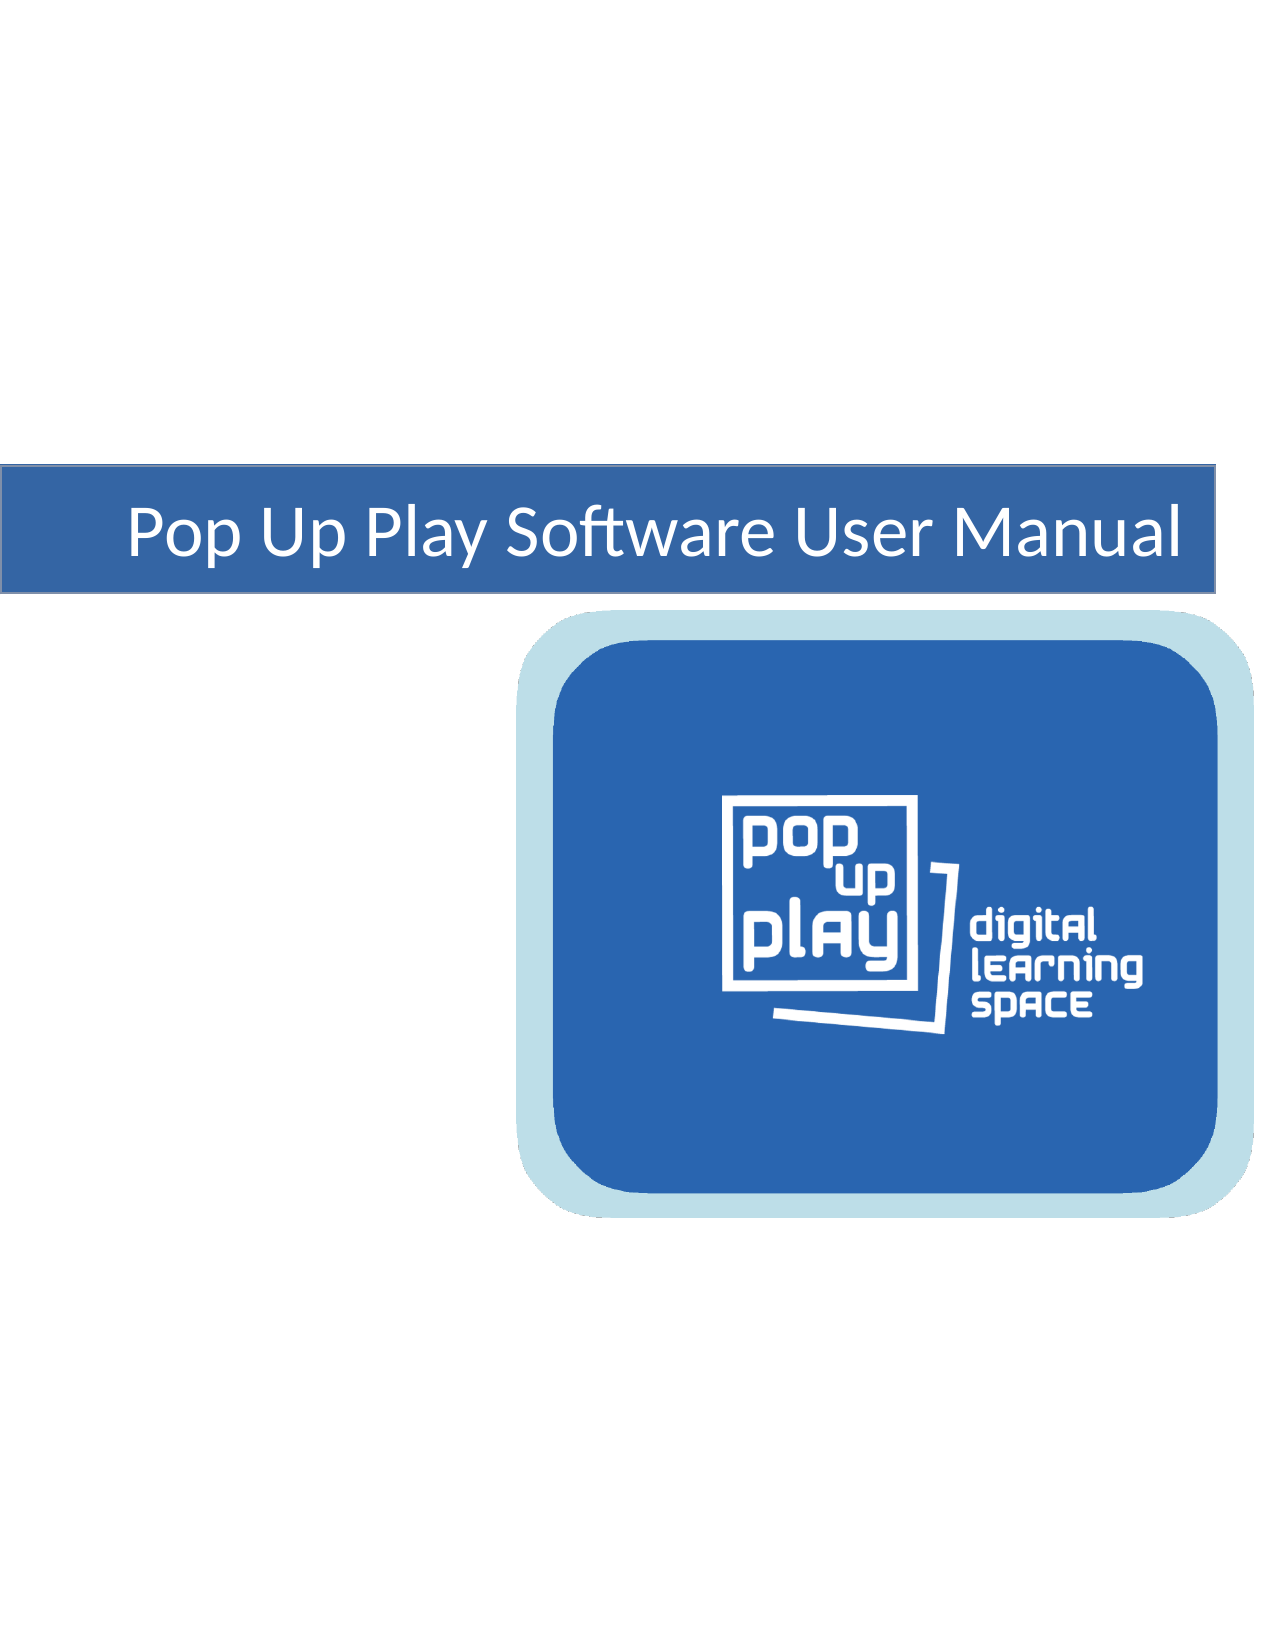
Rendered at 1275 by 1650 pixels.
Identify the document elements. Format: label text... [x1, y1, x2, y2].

text Pop Up Play Software User Manual [32, 484, 1184, 575]
picture [516, 610, 1254, 1218]
